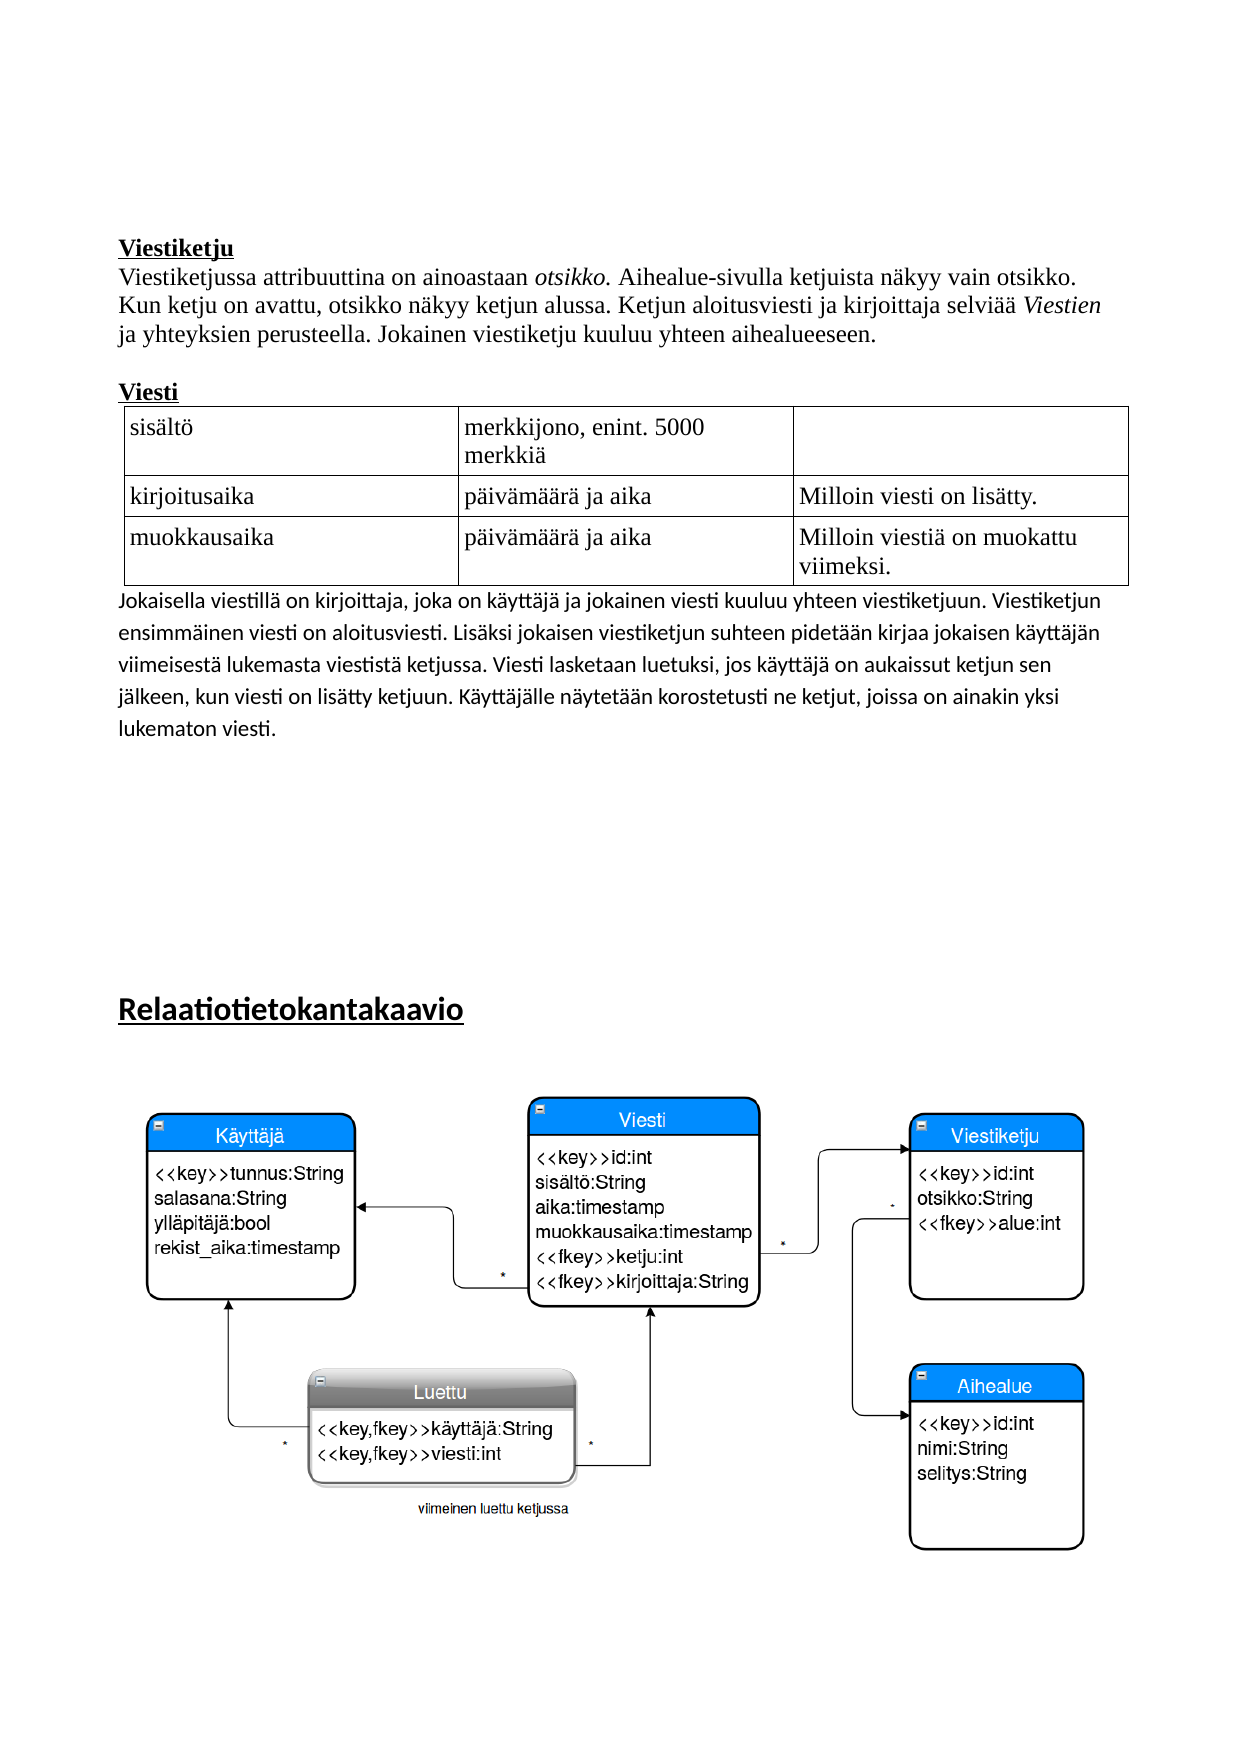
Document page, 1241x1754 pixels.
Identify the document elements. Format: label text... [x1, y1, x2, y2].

table_header sisältö [125, 407, 458, 475]
text Relaatiotietokantakaavio [118, 988, 1122, 1029]
table_header merkkijono, enint. 5000 merkkiä [459, 407, 793, 475]
table_cell Milloin viestiä on muokattu viimeksi. [794, 517, 1128, 585]
text Viestiketju [118, 233, 1122, 262]
text Jokaisella viestillä on kirjoittaja, joka on käyttäjä ja jokainen viesti kuuluu yhteen viestiketjuun. Viestiketjun ensimmäinen viesti on aloitusviesti. Lisäksi jokaisen viestiketjun suhteen pidetään kirjaa jokaisen käyttäjän viimeisestä lukemasta viestistä ketjussa. Viesti lasketaan luetuksi, jos käyttäjä on aukaissut ketjun sen jälkeen, kun viesti on lisätty ketjuun. Käyttäjälle näytetään korostetusti ne ketjut, joissa on ainakin yksi lukematon viesti. [118, 586, 1122, 743]
table_cell päivämäärä ja aika [459, 476, 793, 516]
table_header [794, 407, 1128, 475]
table_cell muokkausaika [125, 517, 458, 585]
table_cell kirjoitusaika [125, 476, 458, 516]
text Viestiketjussa attribuuttina on ainoastaan otsikko. Aihealue-sivulla ketjuista näkyy vain otsikko. Kun ketju on avattu, otsikko näkyy ketjun alussa. Ketjun aloitusviesti ja kirjoittaja selviää Viestien ja yhteyksien perusteella. Jokainen viestiketju kuuluu yhteen aihealueeseen. [118, 262, 1122, 348]
text Viesti [118, 377, 1122, 406]
table_cell Milloin viesti on lisätty. [794, 476, 1128, 516]
table_cell päivämäärä ja aika [459, 517, 793, 585]
